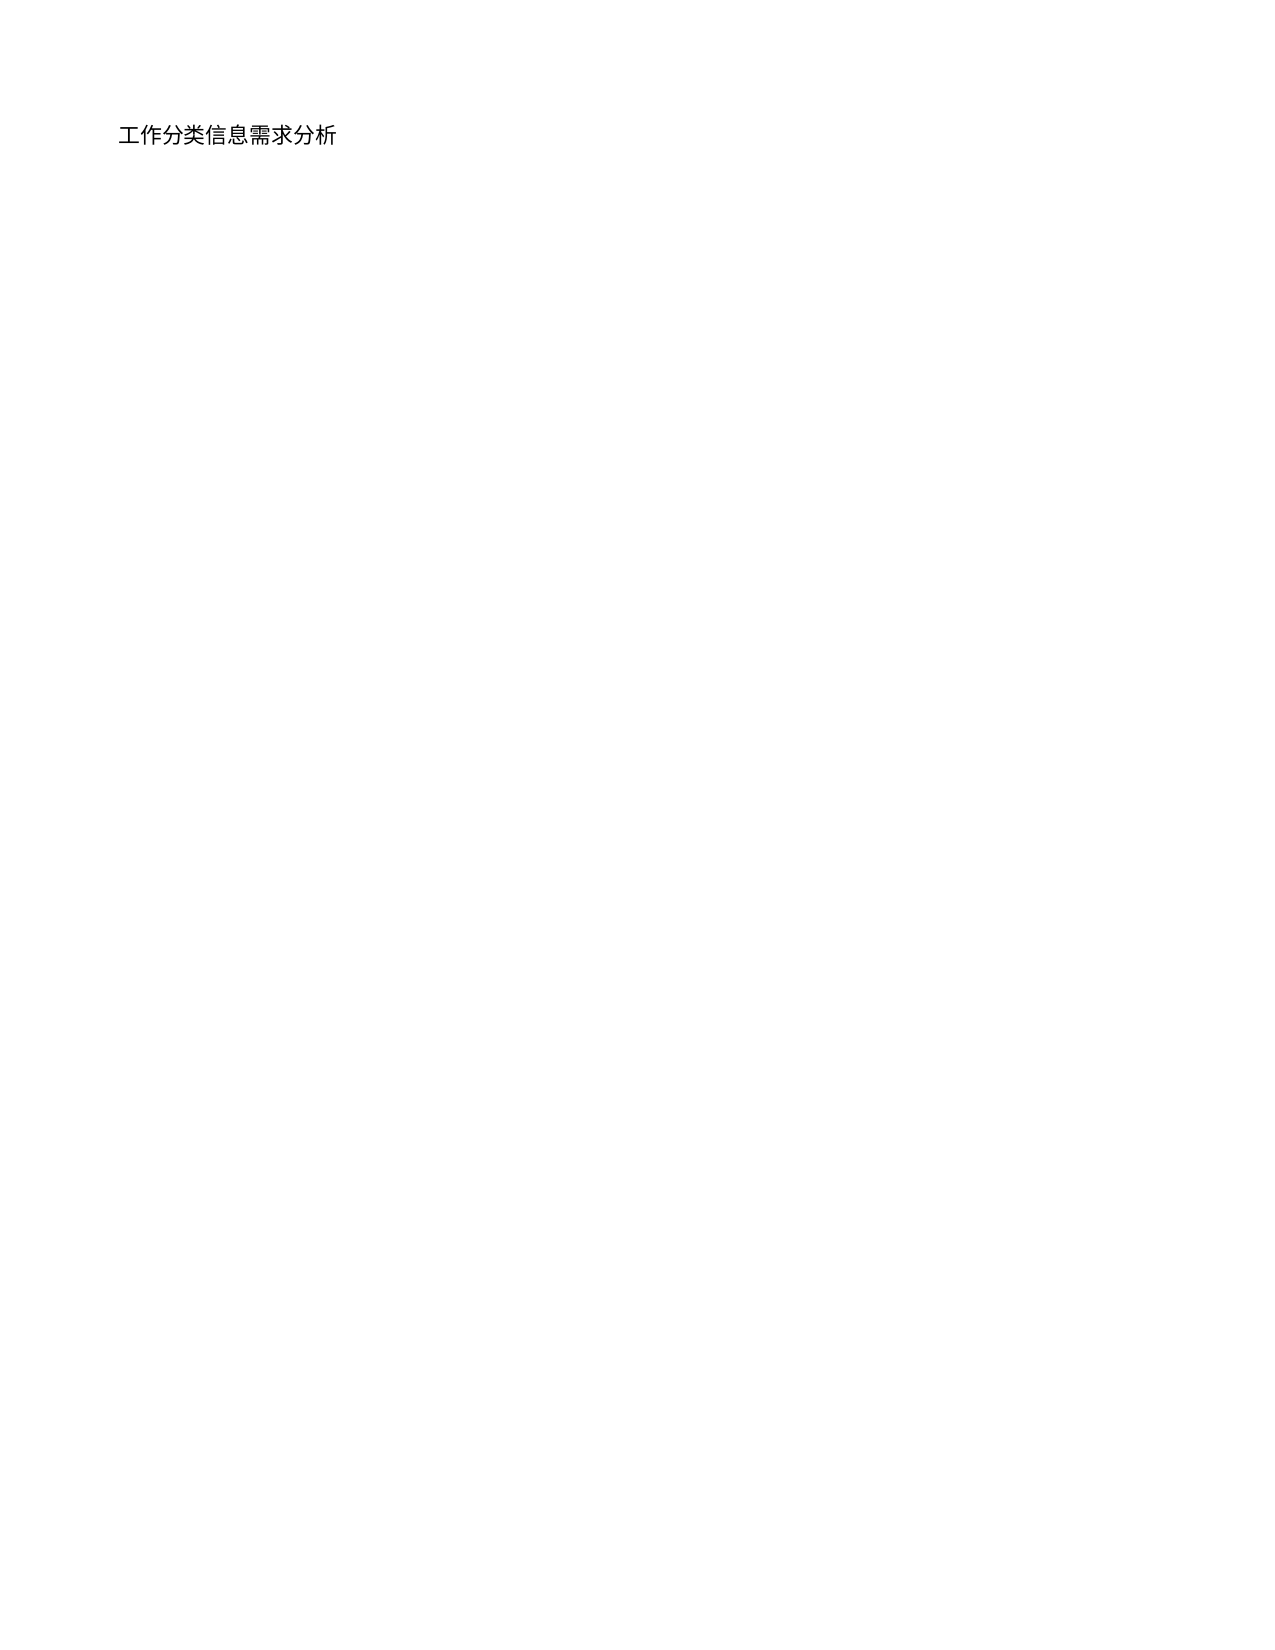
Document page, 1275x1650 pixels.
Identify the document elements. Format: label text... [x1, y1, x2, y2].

text 工作分类信息需求分析 [118, 118, 1157, 150]
